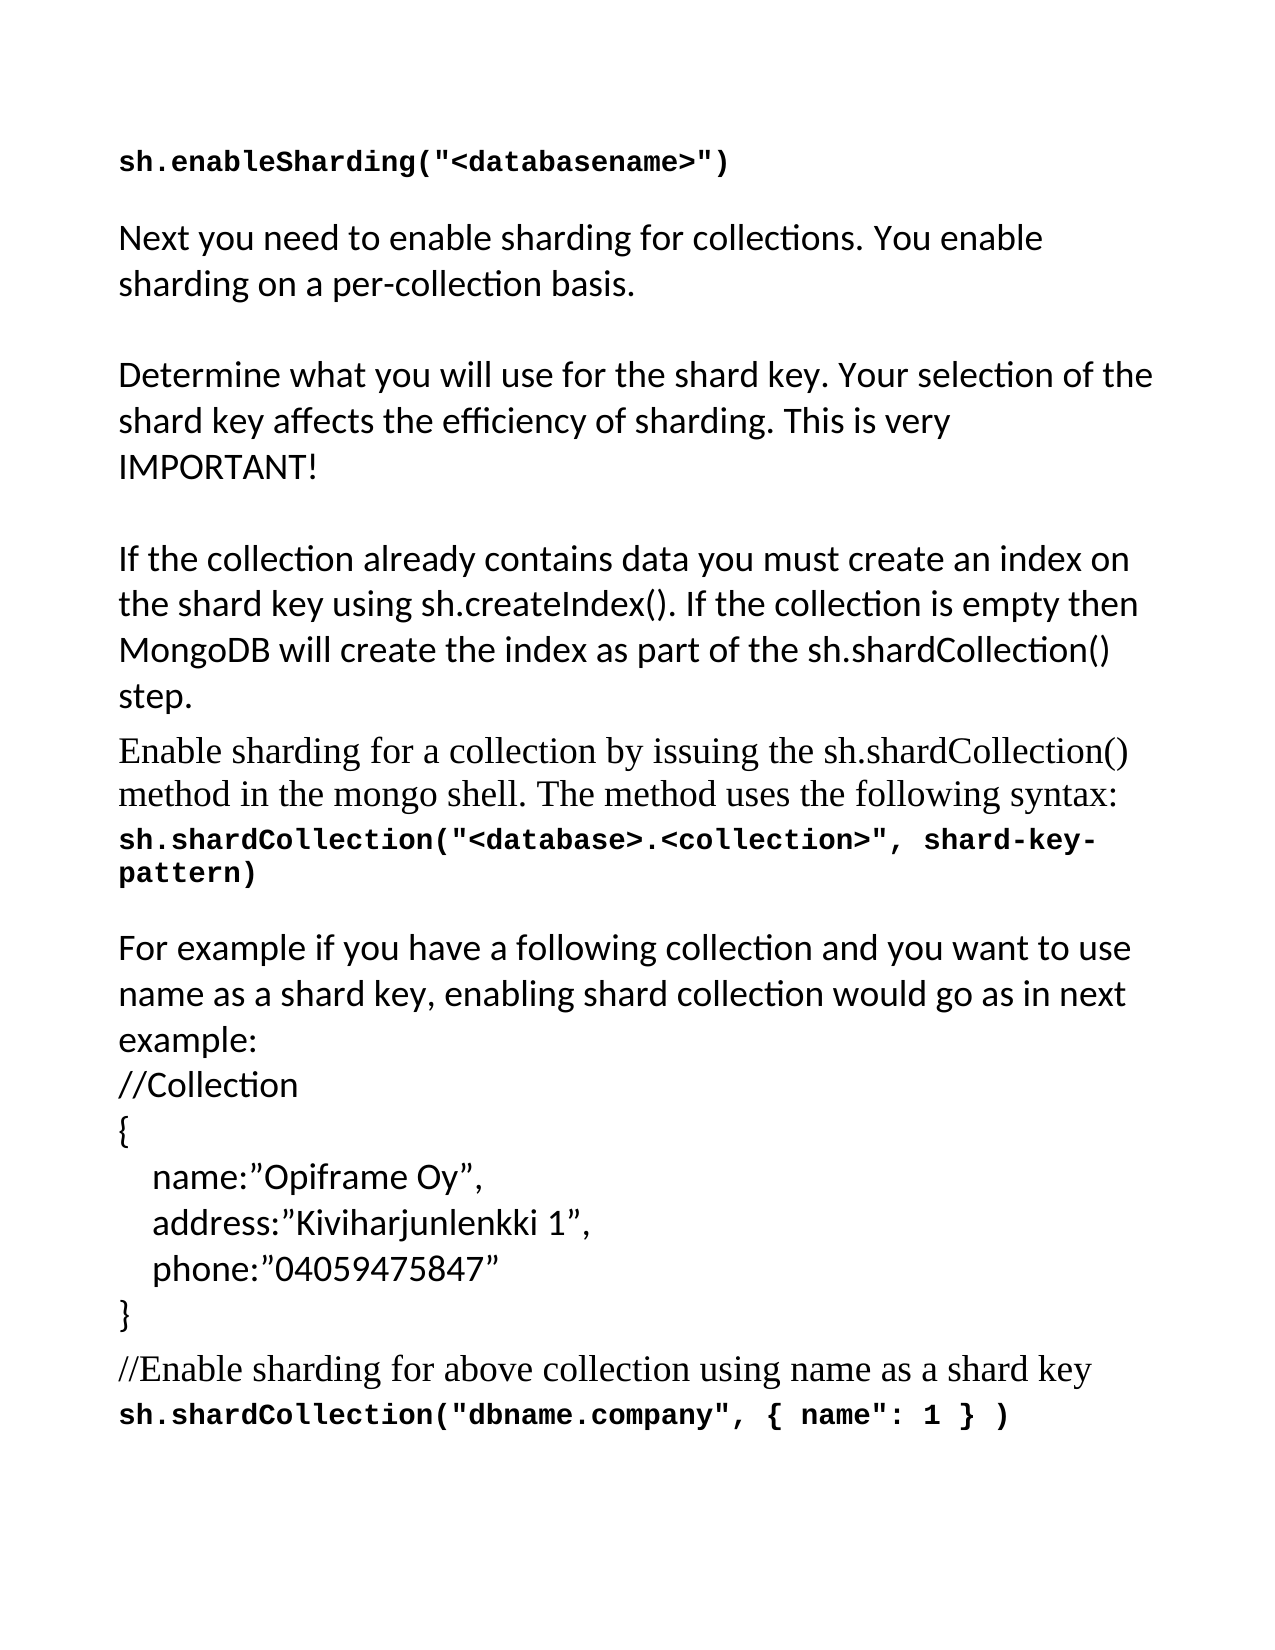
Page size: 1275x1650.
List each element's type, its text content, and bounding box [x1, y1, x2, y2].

text //Enable sharding for above collection using name as a shard key [118, 1347, 1157, 1390]
text phone:”04059475847” [118, 1245, 1157, 1291]
text //Collection [118, 1061, 1157, 1107]
text address:”Kiviharjunlenkki 1”, [118, 1199, 1157, 1245]
text For example if you have a following collection and you want to use name as a shard key, enabling shard collection would go as in next example: [118, 924, 1157, 1061]
text sh.shardCollection("<database>.<collection>", shard-key-pattern) [118, 825, 1157, 891]
text name:”Opiframe Oy”, [118, 1153, 1157, 1199]
text } [118, 1291, 1157, 1336]
text Next you need to enable sharding for collections. You enable sharding on a per-collection basis. [118, 214, 1157, 305]
text { [118, 1107, 1157, 1153]
text sh.enableSharding("<databasename>") [118, 148, 1157, 181]
text If the collection already contains data you must create an index on the shard key using sh.createIndex(). If the collection is empty then MongoDB will create the index as part of the sh.shardCollection() step. [118, 534, 1157, 718]
text Enable sharding for a collection by issuing the sh.shardCollection() method in the mongo shell. The method uses the following syntax: [118, 728, 1157, 814]
text sh.shardCollection("dbname.company", { name": 1 } ) [118, 1400, 1157, 1433]
text Determine what you will use for the shard key. Your selection of the shard key affects the efficiency of sharding. This is very IMPORTANT! [118, 351, 1157, 489]
